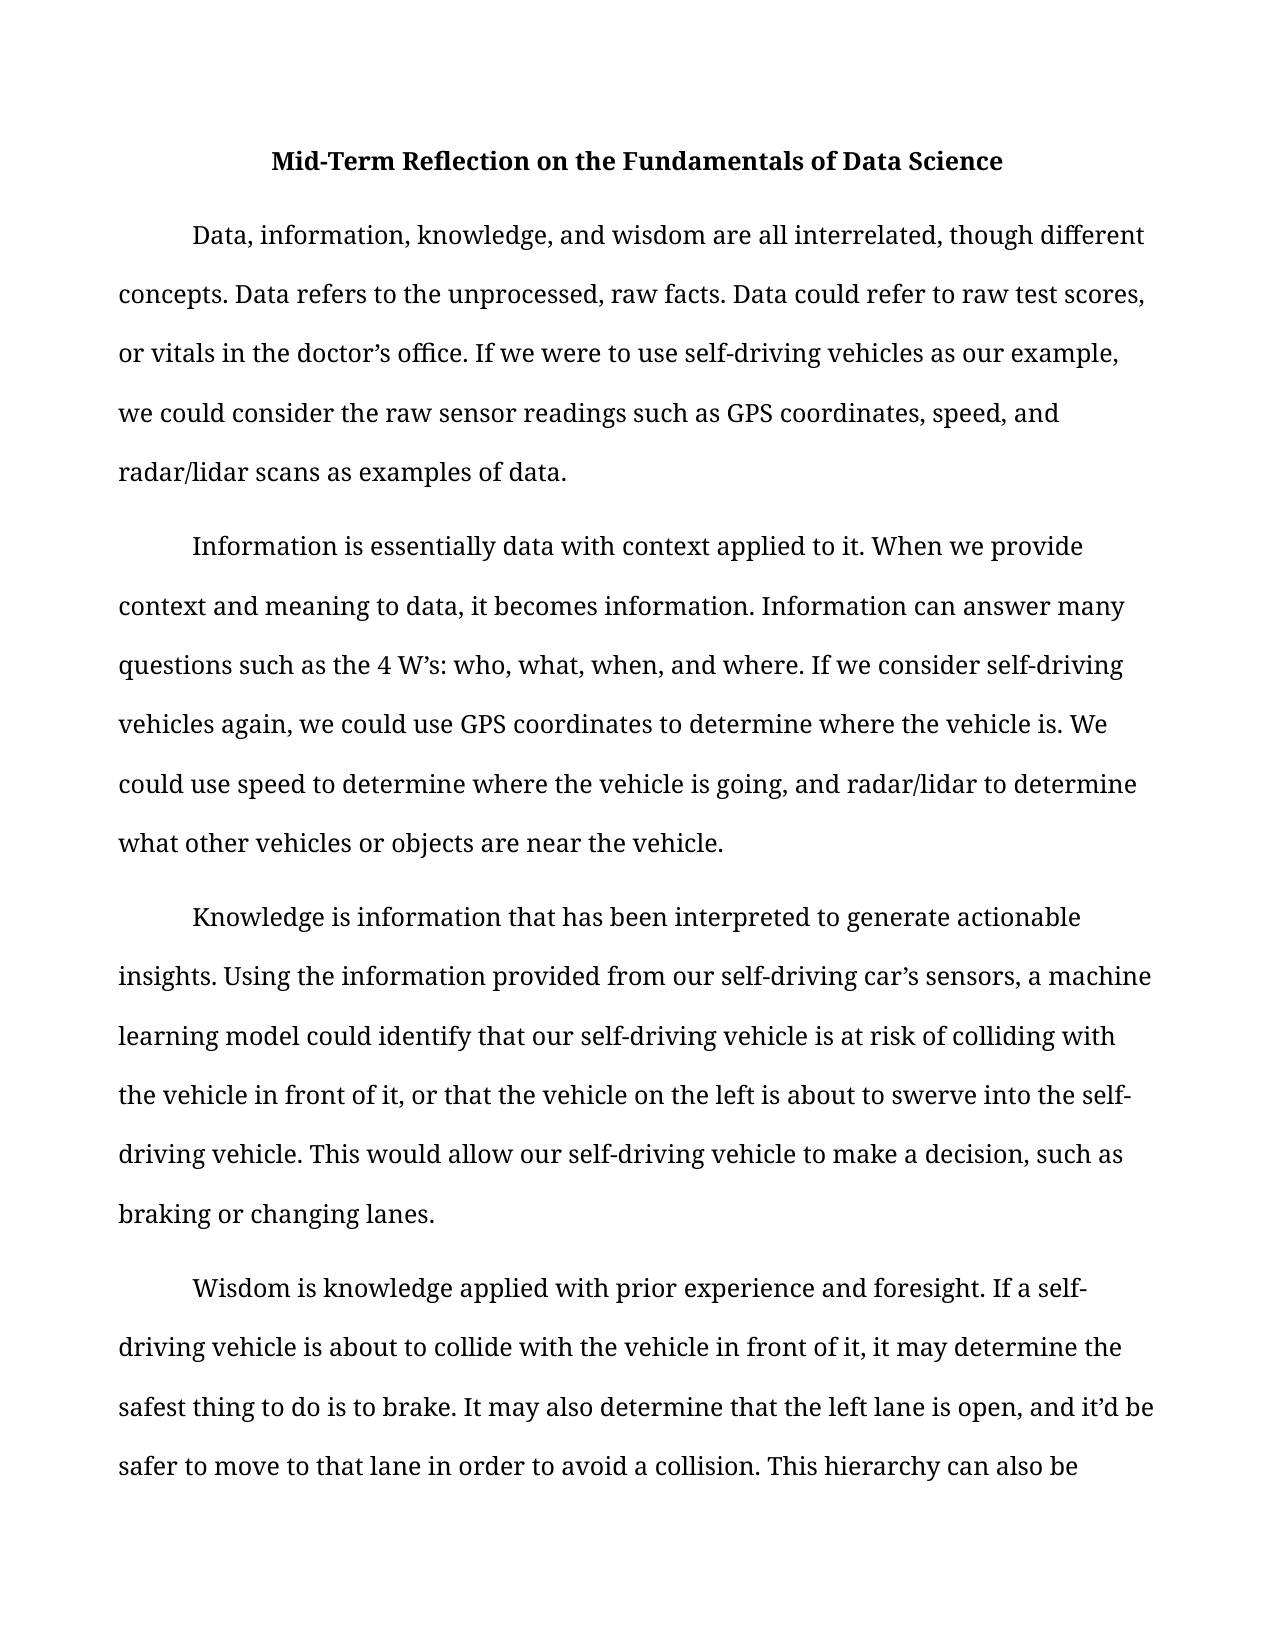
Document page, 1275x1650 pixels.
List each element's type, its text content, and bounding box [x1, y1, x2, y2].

text Wisdom is knowledge applied with prior experience and foresight. If a self-driving vehicle is about to collide with the vehicle in front of it, it may determine the safest thing to do is to brake. It may also determine that the left lane is open, and it’d be safer to move to that lane in order to avoid a collision. This hierarchy can also be [118, 1245, 1157, 1483]
text Knowledge is information that has been interpreted to generate actionable insights. Using the information provided from our self-driving car’s sensors, a machine learning model could identify that our self-driving vehicle is at risk of colliding with the vehicle in front of it, or that the vehicle on the left is about to swerve into the self-driving vehicle. This would allow our self-driving vehicle to make a decision, such as braking or changing lanes. [118, 874, 1157, 1231]
text Mid-Term Reflection on the Fundamentals of Data Science [118, 118, 1157, 177]
text Information is essentially data with context applied to it. When we provide context and meaning to data, it becomes information. Information can answer many questions such as the 4 W’s: who, what, when, and where. If we consider self-driving vehicles again, we could use GPS coordinates to determine where the vehicle is. We could use speed to determine where the vehicle is going, and radar/lidar to determine what other vehicles or objects are near the vehicle. [118, 503, 1157, 860]
text Data, information, knowledge, and wisdom are all interrelated, though different concepts. Data refers to the unprocessed, raw facts. Data could refer to raw test scores, or vitals in the doctor’s office. If we were to use self-driving vehicles as our example, we could consider the raw sensor readings such as GPS coordinates, speed, and radar/lidar scans as examples of data. [118, 192, 1157, 489]
